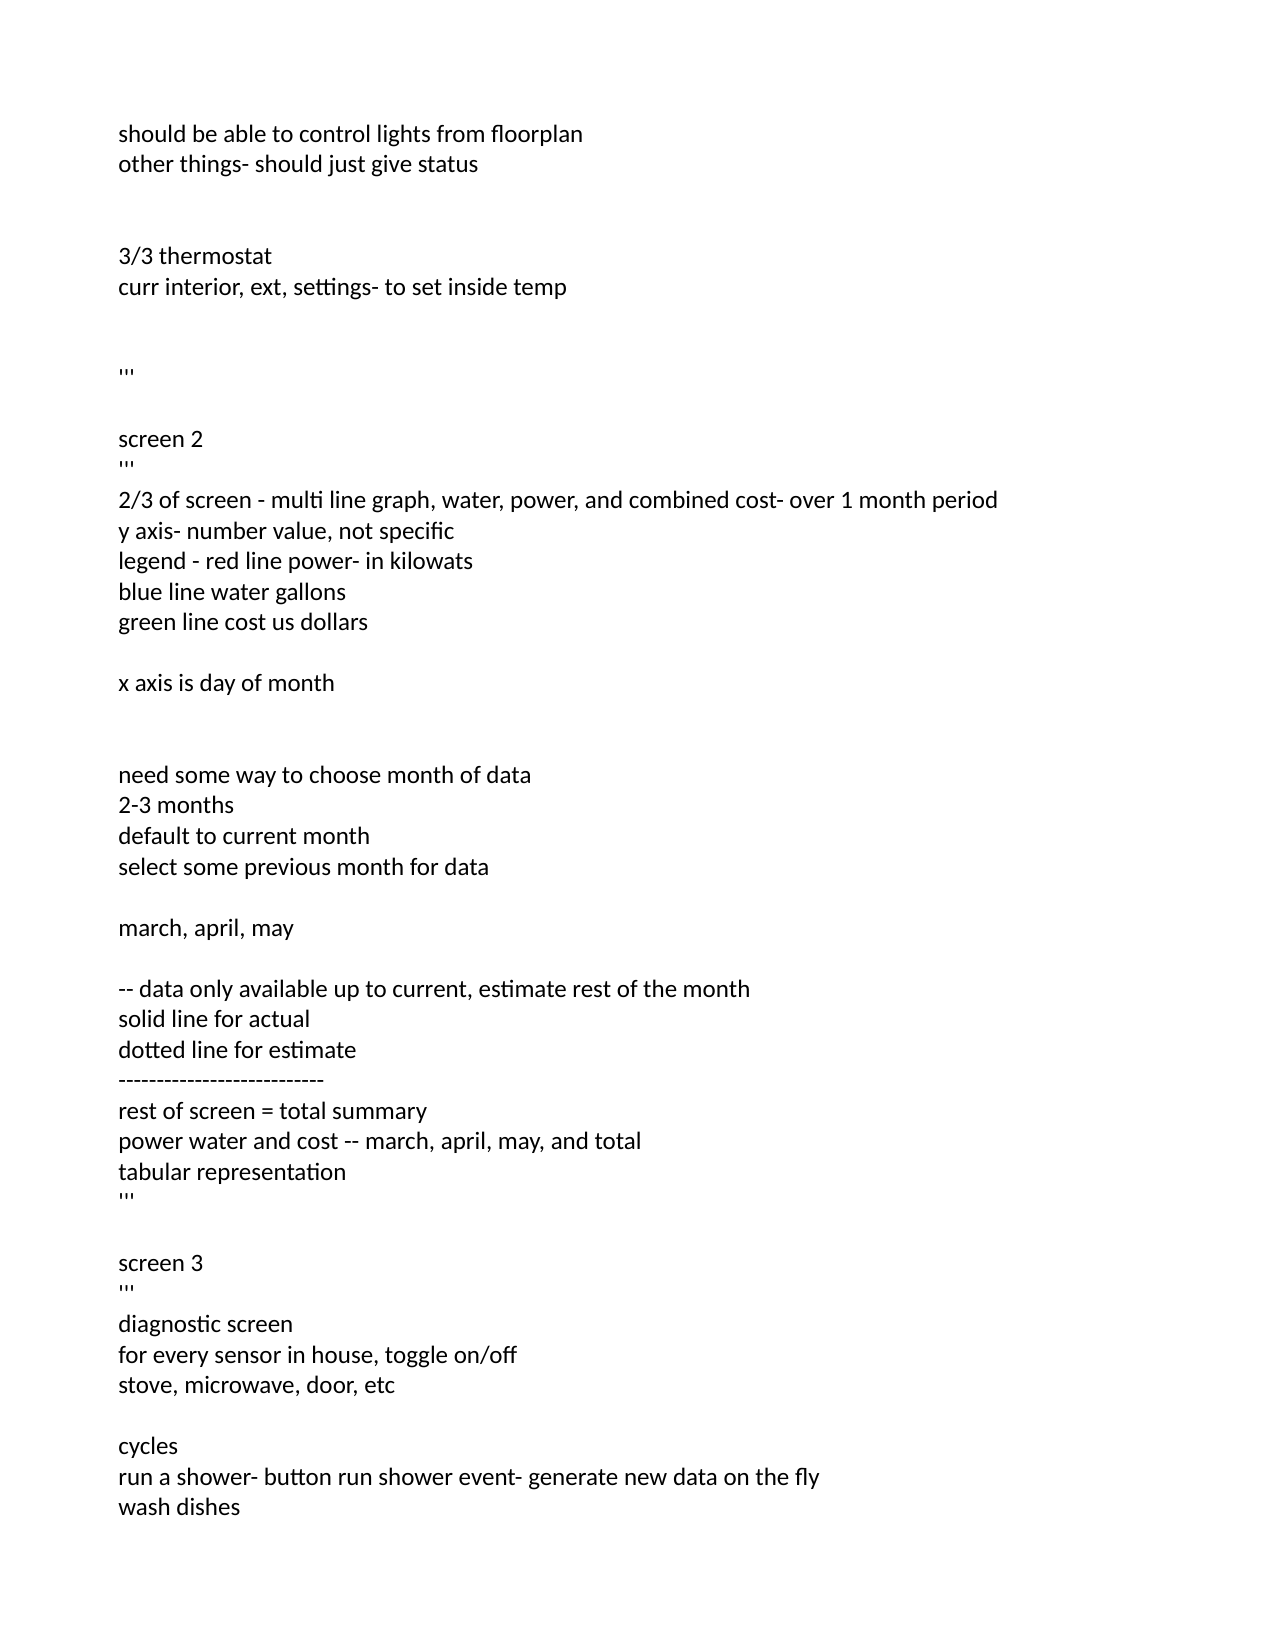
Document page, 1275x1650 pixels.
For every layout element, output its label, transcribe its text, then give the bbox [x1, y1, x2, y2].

text y axis- number value, not specific [118, 515, 1157, 545]
text x axis is day of month [118, 667, 1157, 698]
text 2/3 of screen - multi line graph, water, power, and combined cost- over 1 month period [118, 484, 1157, 515]
text run a shower- button run shower event- generate new data on the fly [118, 1461, 1157, 1492]
text for every sensor in house, toggle on/off [118, 1339, 1157, 1369]
text ''' [118, 1186, 1157, 1217]
text select some previous month for data [118, 851, 1157, 881]
text ''' [118, 1278, 1157, 1308]
text dotted line for estimate [118, 1034, 1157, 1064]
text blue line water gallons [118, 576, 1157, 606]
text -- data only available up to current, estimate rest of the month [118, 973, 1157, 1003]
text --------------------------- [118, 1064, 1157, 1095]
text curr interior, ext, settings- to set inside temp [118, 271, 1157, 301]
text cycles [118, 1431, 1157, 1461]
text rest of screen = total summary [118, 1095, 1157, 1125]
text march, april, may [118, 912, 1157, 942]
text green line cost us dollars [118, 606, 1157, 637]
text other things- should just give status [118, 149, 1157, 179]
text default to current month [118, 820, 1157, 851]
text ''' [118, 454, 1157, 484]
text legend - red line power- in kilowats [118, 545, 1157, 576]
text screen 3 [118, 1247, 1157, 1278]
text stove, microwave, door, etc [118, 1369, 1157, 1400]
text solid line for actual [118, 1003, 1157, 1034]
text screen 2 [118, 423, 1157, 454]
text 3/3 thermostat [118, 240, 1157, 271]
text need some way to choose month of data [118, 759, 1157, 789]
text wash dishes [118, 1492, 1157, 1522]
text 2-3 months [118, 789, 1157, 820]
text ''' [118, 362, 1157, 393]
text diagnostic screen [118, 1308, 1157, 1339]
text tabular representation [118, 1156, 1157, 1186]
text should be able to control lights from floorplan [118, 118, 1157, 149]
text power water and cost -- march, april, may, and total [118, 1125, 1157, 1156]
